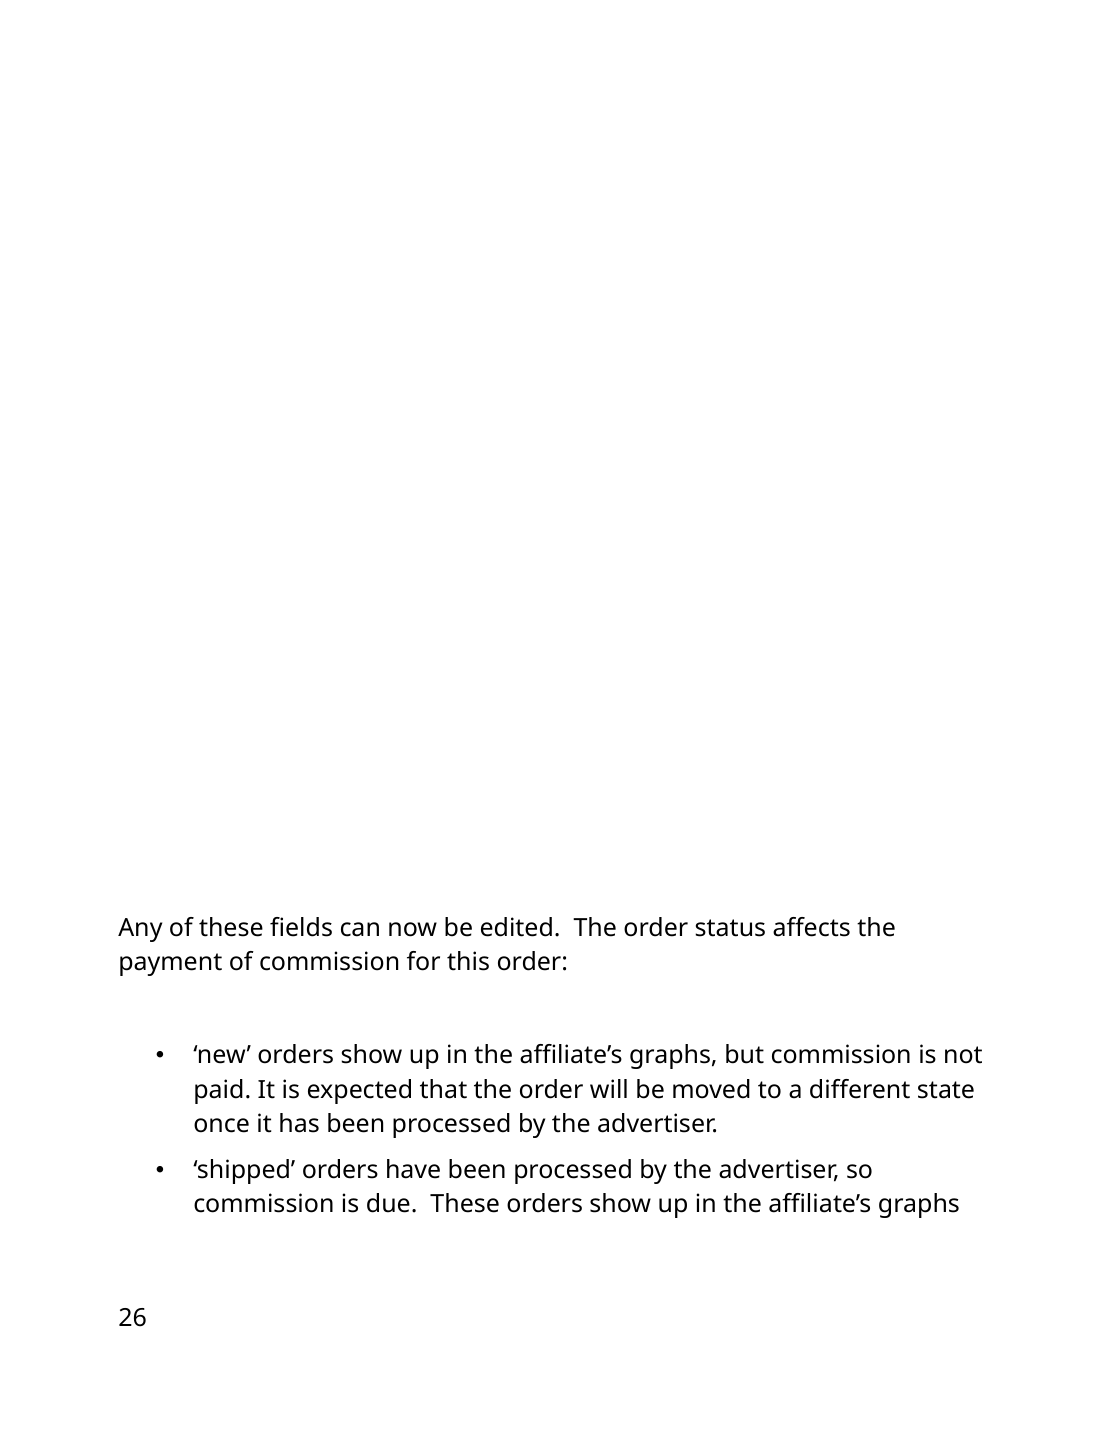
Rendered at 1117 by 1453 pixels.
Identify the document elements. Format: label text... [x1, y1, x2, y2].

text Any of these fields can now be edited. The order status affects the payment of commission for this order: [118, 910, 999, 978]
list ‘shipped’ orders have been processed by the advertiser, so commission is due. These orders show up in the affiliate’s graphs [156, 1152, 999, 1220]
list ‘new’ orders show up in the affiliate’s graphs, but commission is not paid. It is expected that the order will be moved to a different state once it has been processed by the advertiser. [156, 1037, 999, 1139]
